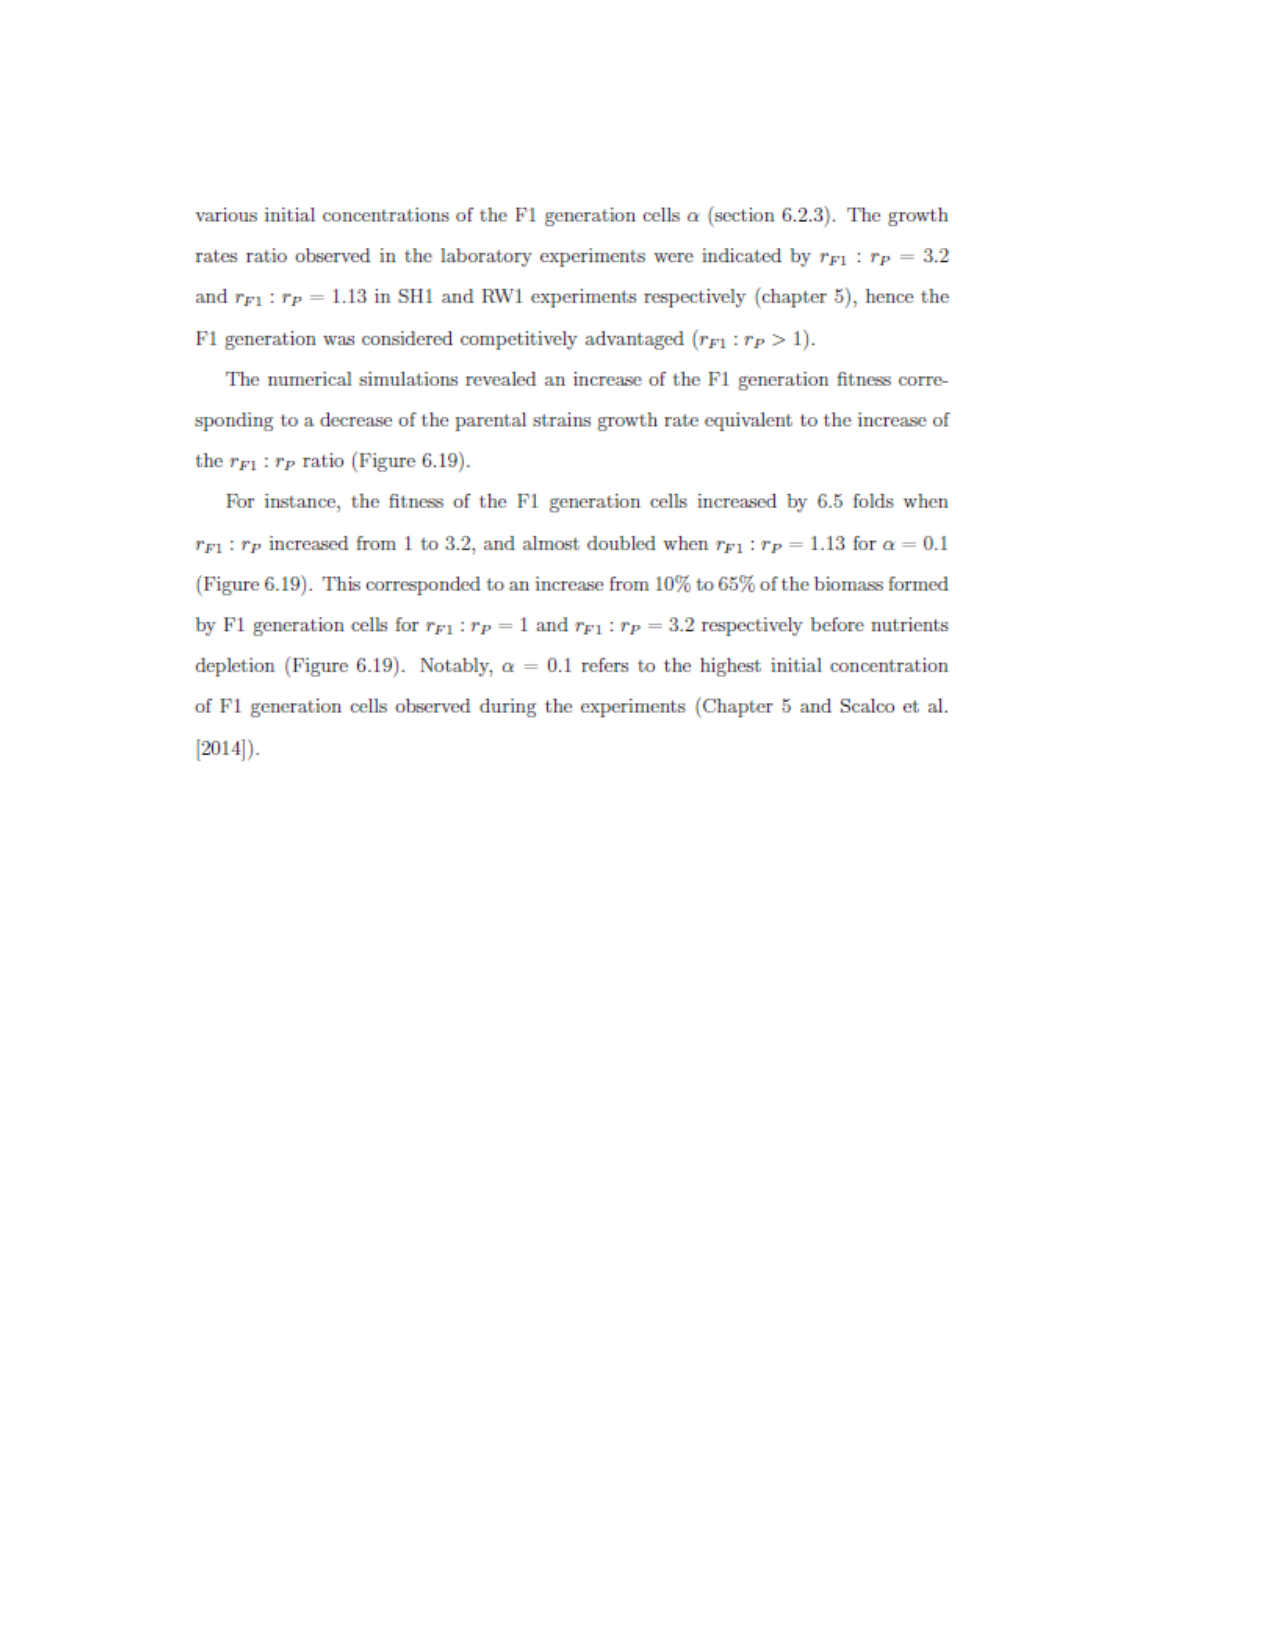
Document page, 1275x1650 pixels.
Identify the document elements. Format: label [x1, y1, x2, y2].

picture [173, 200, 968, 763]
